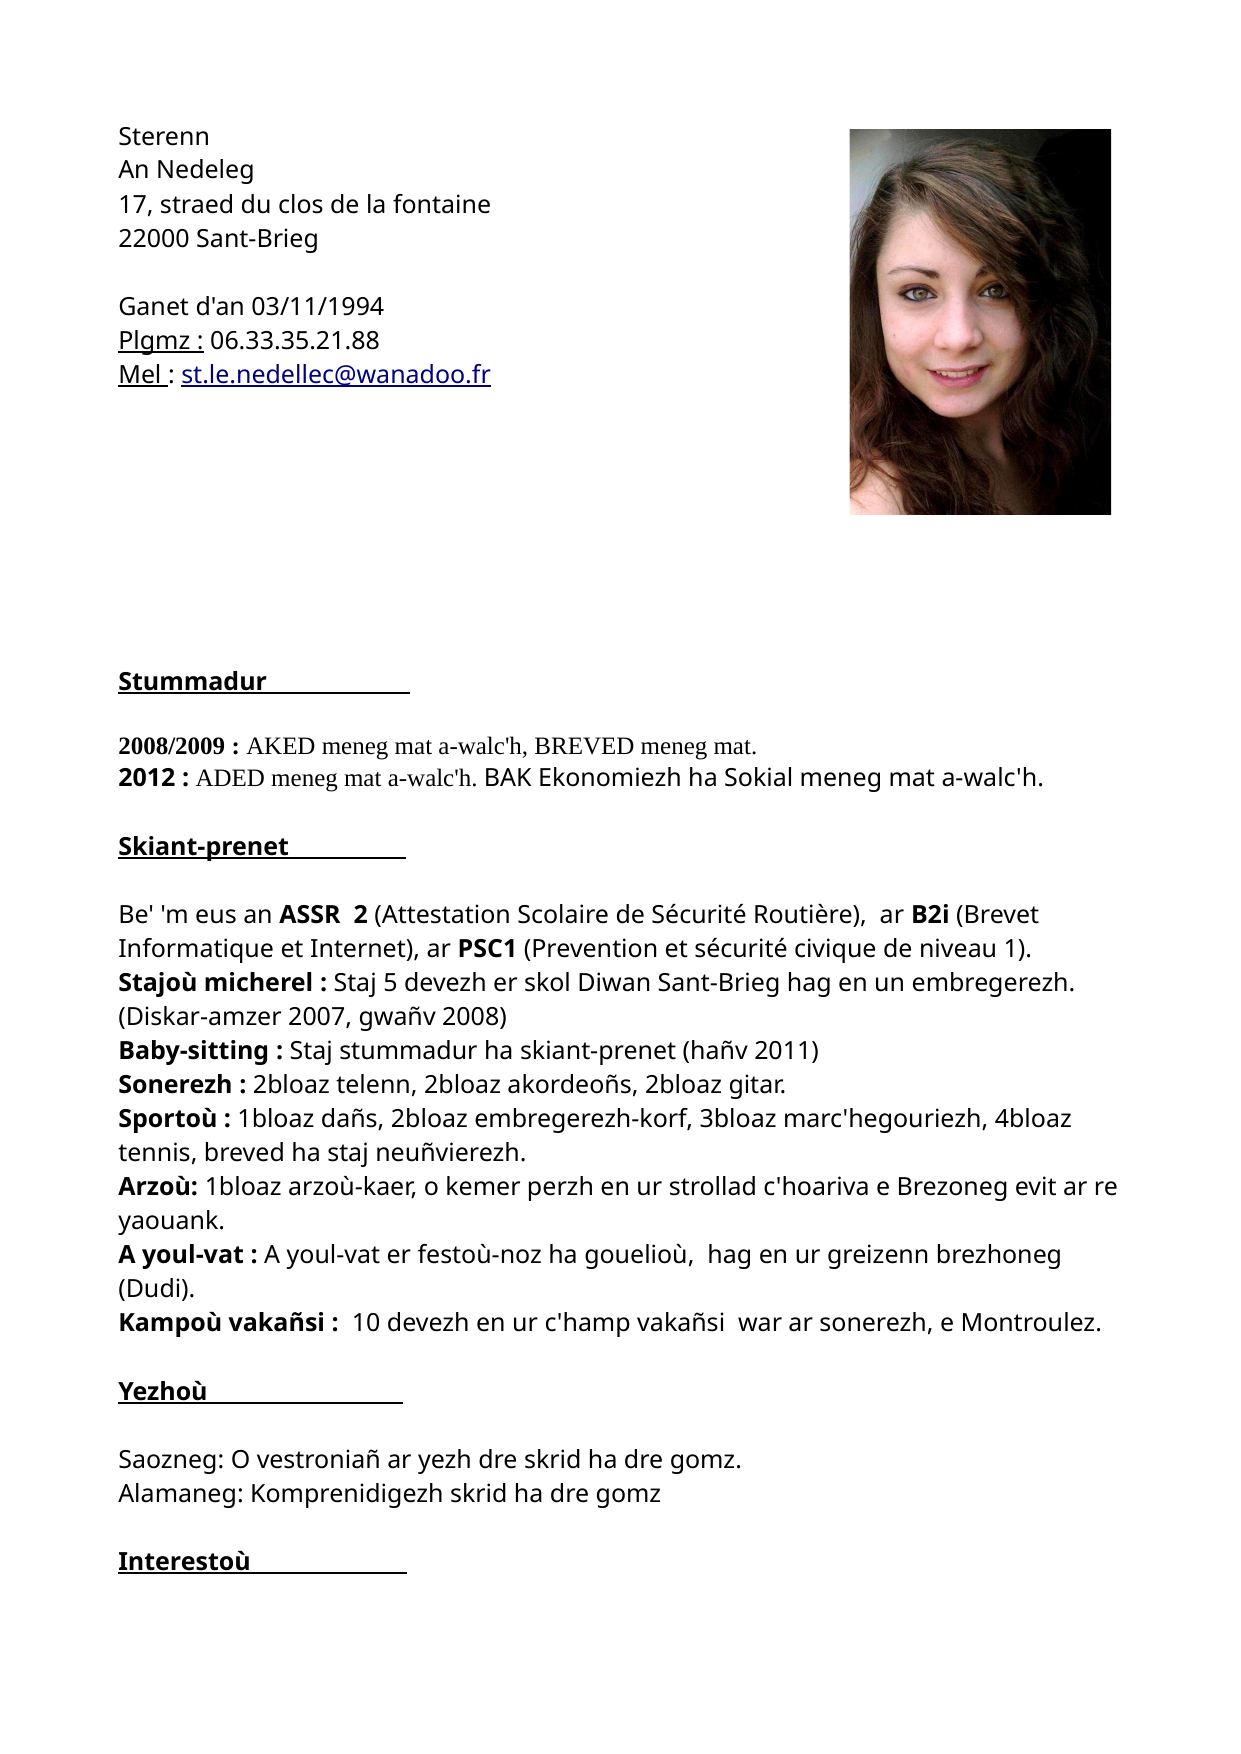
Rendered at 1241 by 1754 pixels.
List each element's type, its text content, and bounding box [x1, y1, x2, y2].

text Baby-sitting : Staj stummadur ha skiant-prenet (hañv 2011) [118, 1032, 1122, 1067]
text 2008/2009 : AKED meneg mat a-walc'h, BREVED meneg mat. [118, 731, 1122, 760]
text Stajoù micherel : Staj 5 devezh er skol Diwan Sant-Brieg hag en un embregerezh. (Diskar-amzer 2007, gwañv 2008) [118, 964, 1122, 1032]
text An Nedeleg [118, 152, 849, 186]
text Stummadur [118, 663, 1122, 697]
text [1112, 220, 1122, 254]
text Sterenn [118, 118, 1122, 152]
text 17, straed du clos de la fontaine [118, 186, 849, 220]
text Plgmz : 06.33.35.21.88 [118, 322, 849, 357]
text [1112, 152, 1122, 186]
text Ganet d'an 03/11/1994 [118, 288, 849, 322]
text Saozneg: O vestroniañ ar yezh dre skrid ha dre gomz. [118, 1441, 1122, 1475]
text Arzoù: 1bloaz arzoù-kaer, o kemer perzh en ur strollad c'hoariva e Brezoneg evit ar re yaouank. [118, 1169, 1122, 1237]
text Sportoù : 1bloaz dañs, 2bloaz embregerezh-korf, 3bloaz marc'hegouriezh, 4bloaz tennis, breved ha staj neuñvierezh. [118, 1101, 1122, 1169]
picture [849, 129, 1112, 515]
text Mel : st.le.nedellec@wanadoo.fr [118, 357, 849, 391]
text Be' 'm eus an ASSR 2 (Attestation Scolaire de Sécurité Routière), ar B2i (Brevet Informatique et Internet), ar PSC1 (Prevention et sécurité civique de niveau 1). [118, 896, 1122, 964]
text A youl-vat : A youl-vat er festoù-noz ha gouelioù, hag en ur greizenn brezhoneg (Dudi). [118, 1237, 1122, 1305]
text Kampoù vakañsi : 10 devezh en ur c'hamp vakañsi war ar sonerezh, e Montroulez. [118, 1305, 1122, 1339]
text Interestoù [118, 1543, 1122, 1577]
text 22000 Sant-Brieg [118, 220, 849, 254]
text 2012 : ADED meneg mat a-walc'h. BAK Ekonomiezh ha Sokial meneg mat a-walc'h. [118, 760, 1122, 794]
text Skiant-prenet [118, 828, 1122, 862]
text Alamaneg: Komprenidigezh skrid ha dre gomz [118, 1475, 1122, 1509]
text Yezhoù [118, 1373, 1122, 1407]
text Sonerezh : 2bloaz telenn, 2bloaz akordeoñs, 2bloaz gitar. [118, 1067, 1122, 1101]
